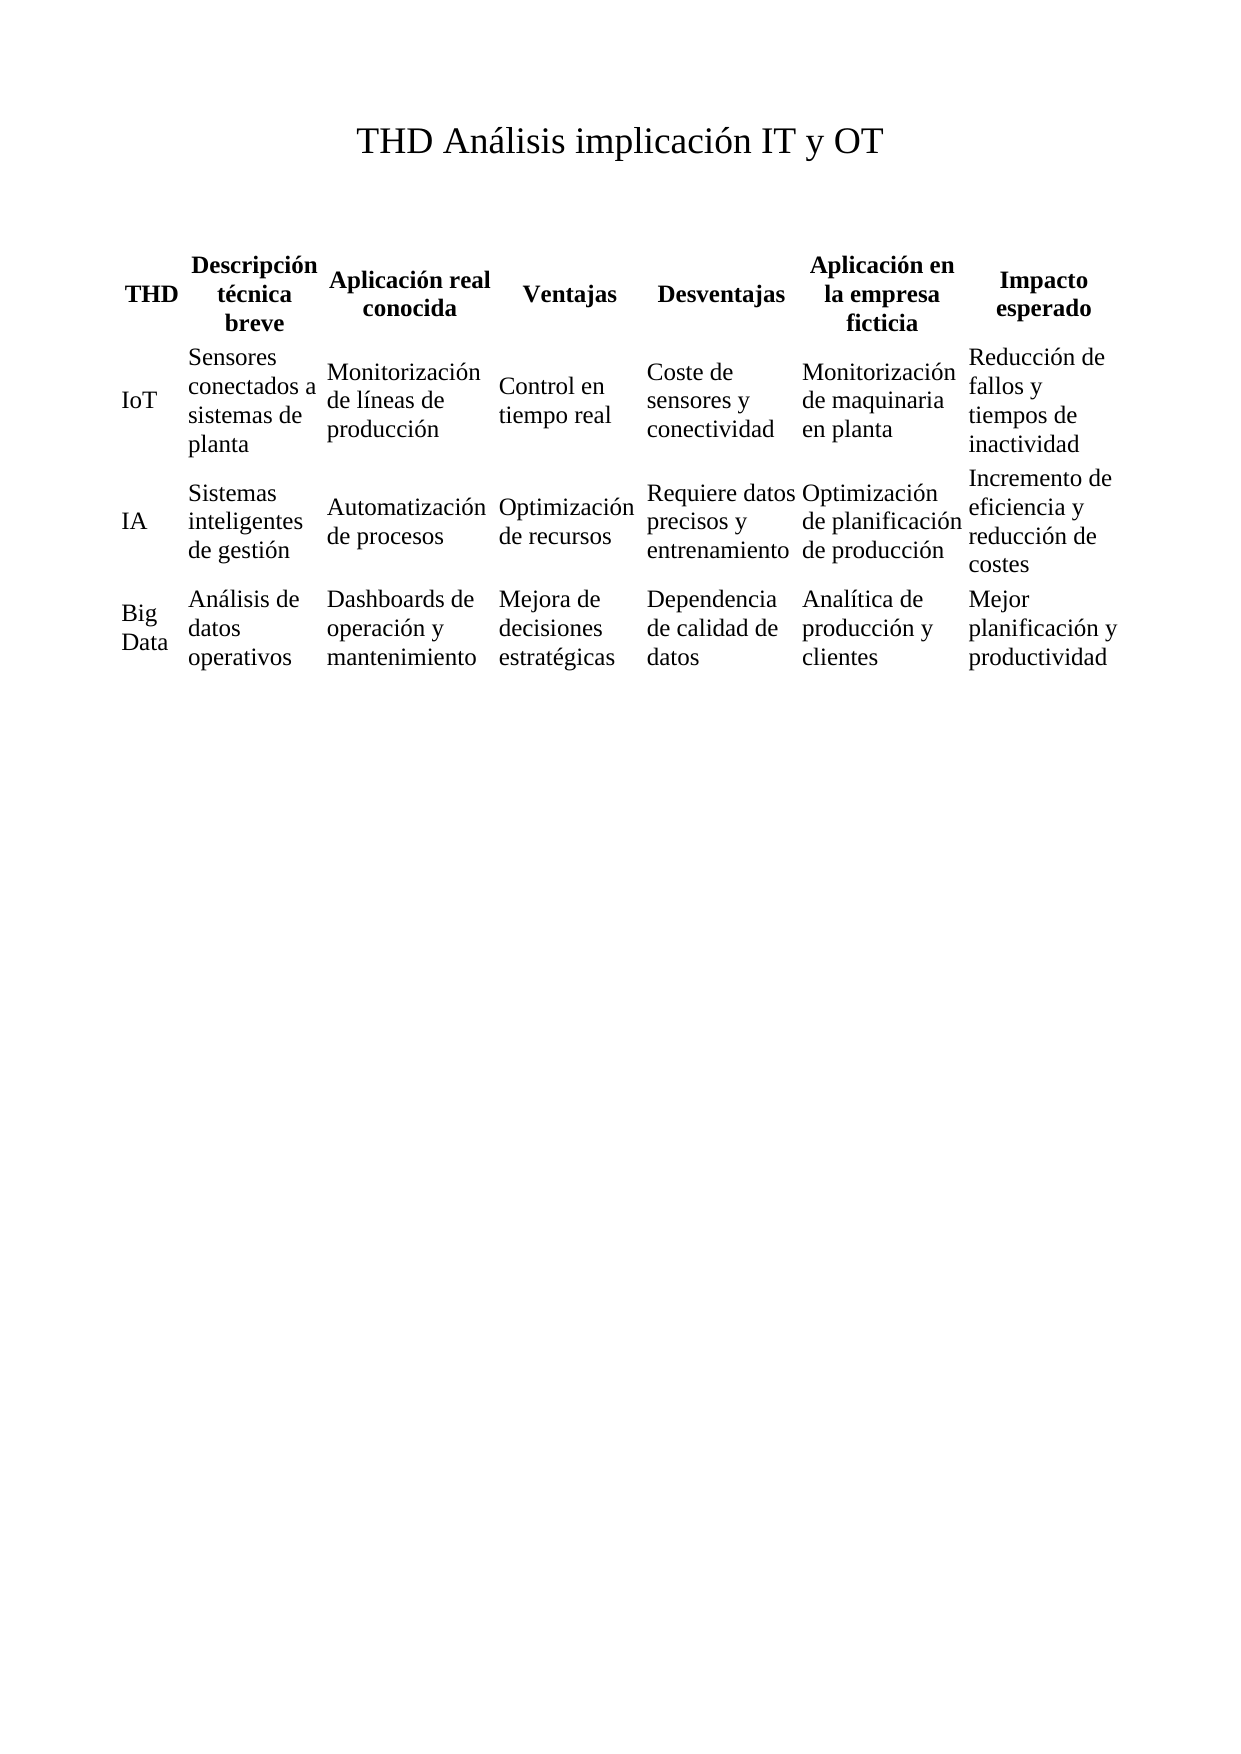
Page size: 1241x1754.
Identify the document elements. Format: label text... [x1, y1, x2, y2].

table_cell Coste de sensores y conectividad [644, 340, 799, 460]
table_cell Reducción de fallos y tiempos de inactividad [965, 340, 1122, 460]
table_header Impacto esperado [965, 248, 1122, 339]
table_header Desventajas [644, 248, 799, 339]
table_cell Mejora de decisiones estratégicas [496, 581, 644, 673]
table_cell Automatización de procesos [324, 460, 496, 581]
table_header Aplicación real conocida [324, 248, 496, 339]
table_cell Monitorización de líneas de producción [324, 340, 496, 460]
table_cell Dependencia de calidad de datos [644, 581, 799, 673]
table_cell Incremento de eficiencia y reducción de costes [965, 460, 1122, 581]
table_cell Analítica de producción y clientes [799, 581, 965, 673]
table_cell Requiere datos precisos y entrenamiento [644, 460, 799, 581]
table_header Ventajas [496, 248, 644, 339]
table_cell Análisis de datos operativos [185, 581, 324, 673]
table_cell Dashboards de operación y mantenimiento [324, 581, 496, 673]
text THD Análisis implicación IT y OT [118, 118, 1122, 161]
table_header Descripción técnica breve [185, 248, 324, 339]
table_cell Monitorización de maquinaria en planta [799, 340, 965, 460]
table_cell IoT [118, 340, 185, 460]
table_header Aplicación en la empresa ficticia [799, 248, 965, 339]
table_header THD [118, 248, 185, 339]
table_cell Sensores conectados a sistemas de planta [185, 340, 324, 460]
table_cell Sistemas inteligentes de gestión [185, 460, 324, 581]
table_cell Big Data [118, 581, 185, 673]
table_cell Optimización de recursos [496, 460, 644, 581]
table_cell Optimización de planificación de producción [799, 460, 965, 581]
table_cell Mejor planificación y productividad [965, 581, 1122, 673]
table_cell Control en tiempo real [496, 340, 644, 460]
table_cell IA [118, 460, 185, 581]
